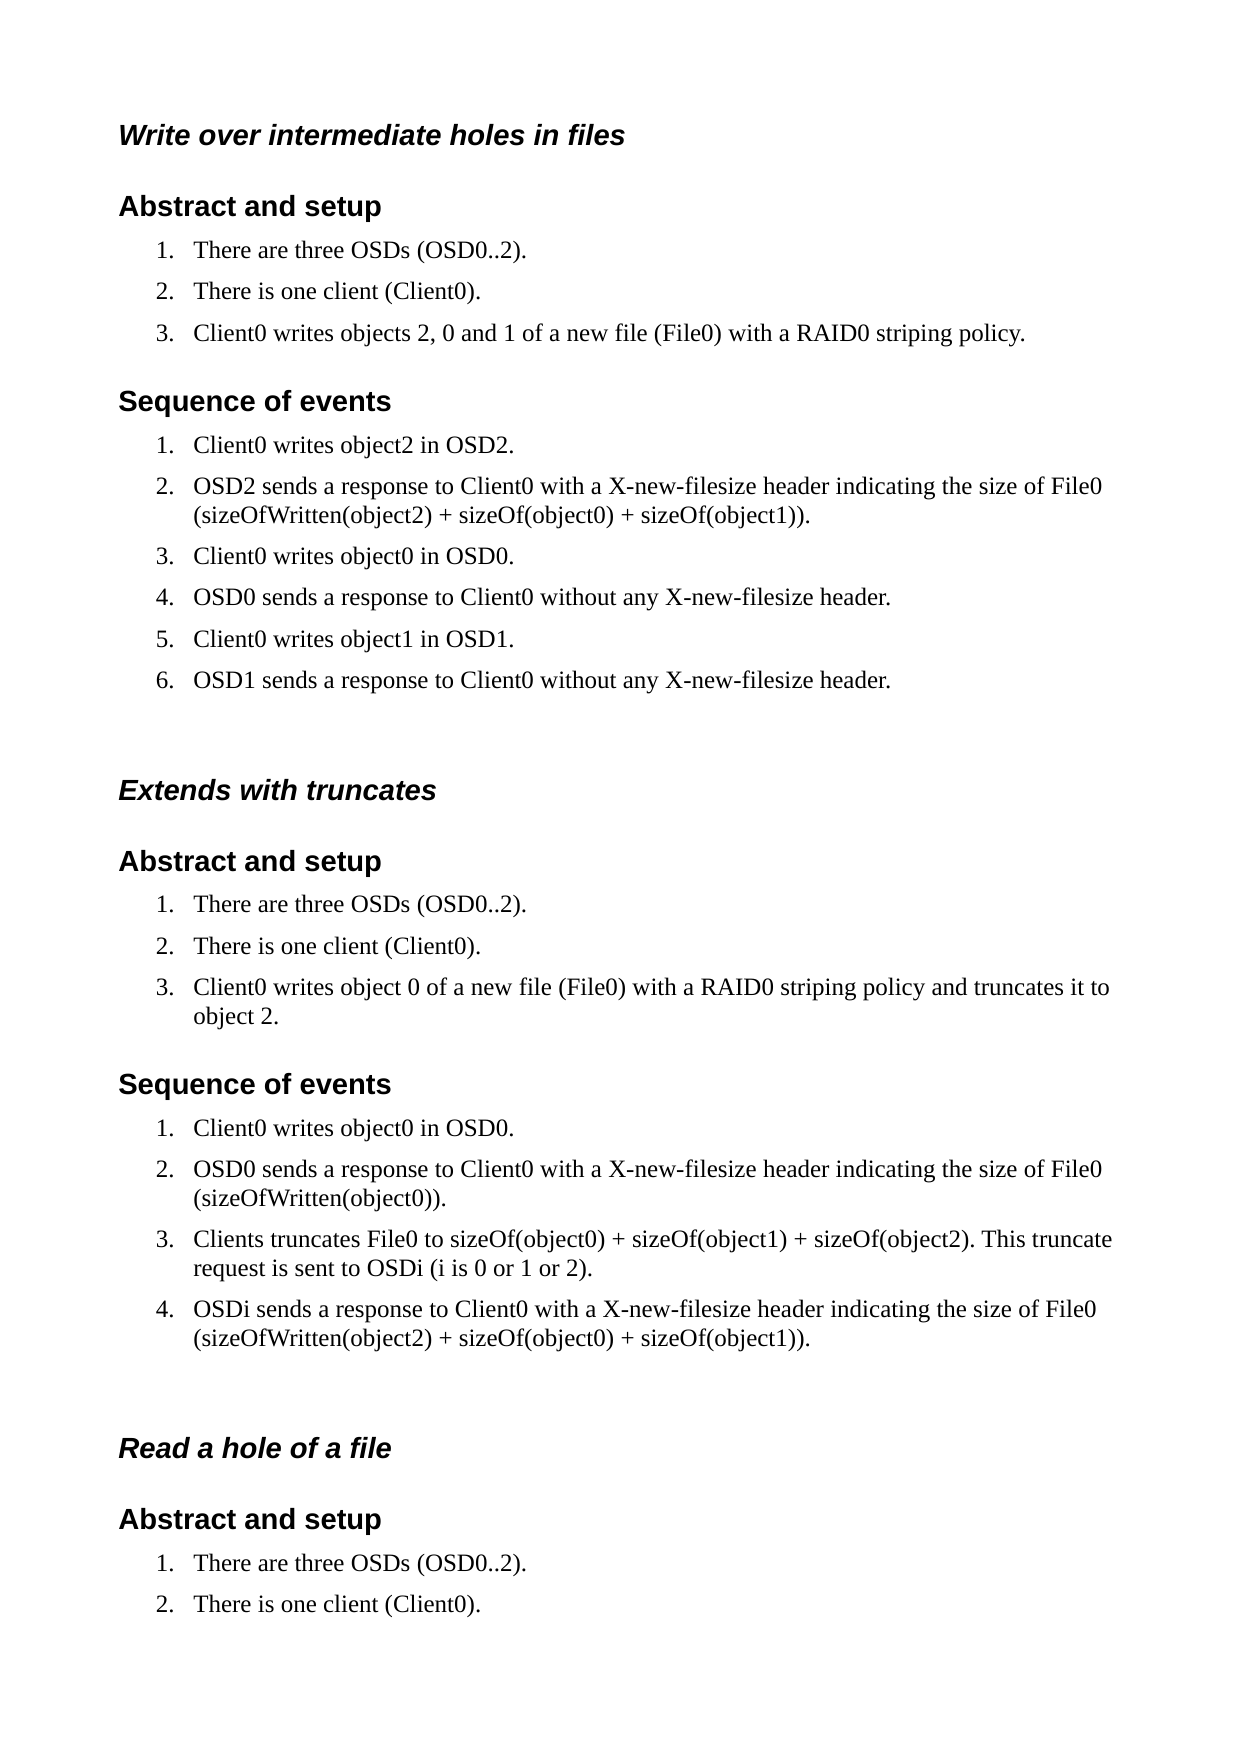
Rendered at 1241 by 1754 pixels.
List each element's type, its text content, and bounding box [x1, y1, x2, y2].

list Client0 writes object 0 of a new file (File0) with a RAID0 striping policy and truncates it to object 2. [156, 972, 1122, 1029]
list Client0 writes object2 in OSD2. [156, 430, 1122, 459]
list OSDi sends a response to Client0 with a X-new-filesize header indicating the size of File0 (sizeOfWritten(object2) + sizeOf(object0) + sizeOf(object1)). [156, 1294, 1122, 1352]
subtitle Write over intermediate holes in files [118, 118, 1122, 152]
list Client0 writes object1 in OSD1. [156, 624, 1122, 652]
list Client0 writes objects 2, 0 and 1 of a new file (File0) with a RAID0 striping policy. [156, 318, 1122, 346]
list Clients truncates File0 to sizeOf(object0) + sizeOf(object1) + sizeOf(object2). This truncate request is sent to OSDi (i is 0 or 1 or 2). [156, 1224, 1122, 1282]
subtitle Sequence of events [118, 1067, 1122, 1101]
list There is one client (Client0). [156, 1589, 1122, 1618]
list OSD0 sends a response to Client0 without any X-new-filesize header. [156, 582, 1122, 611]
list There are three OSDs (OSD0..2). [156, 1548, 1122, 1576]
list There is one client (Client0). [156, 931, 1122, 959]
list OSD2 sends a response to Client0 with a X-new-filesize header indicating the size of File0 (sizeOfWritten(object2) + sizeOf(object0) + sizeOf(object1)). [156, 471, 1122, 529]
subtitle Read a hole of a file [118, 1431, 1122, 1464]
subtitle Abstract and setup [118, 1502, 1122, 1535]
list Client0 writes object0 in OSD0. [156, 1113, 1122, 1142]
list OSD1 sends a response to Client0 without any X-new-filesize header. [156, 665, 1122, 694]
list There are three OSDs (OSD0..2). [156, 235, 1122, 264]
subtitle Abstract and setup [118, 189, 1122, 223]
subtitle Extends with truncates [118, 772, 1122, 806]
subtitle Abstract and setup [118, 843, 1122, 877]
list There are three OSDs (OSD0..2). [156, 889, 1122, 918]
list There is one client (Client0). [156, 276, 1122, 305]
subtitle Sequence of events [118, 384, 1122, 417]
list OSD0 sends a response to Client0 with a X-new-filesize header indicating the size of File0 (sizeOfWritten(object0)). [156, 1154, 1122, 1212]
list Client0 writes object0 in OSD0. [156, 541, 1122, 570]
